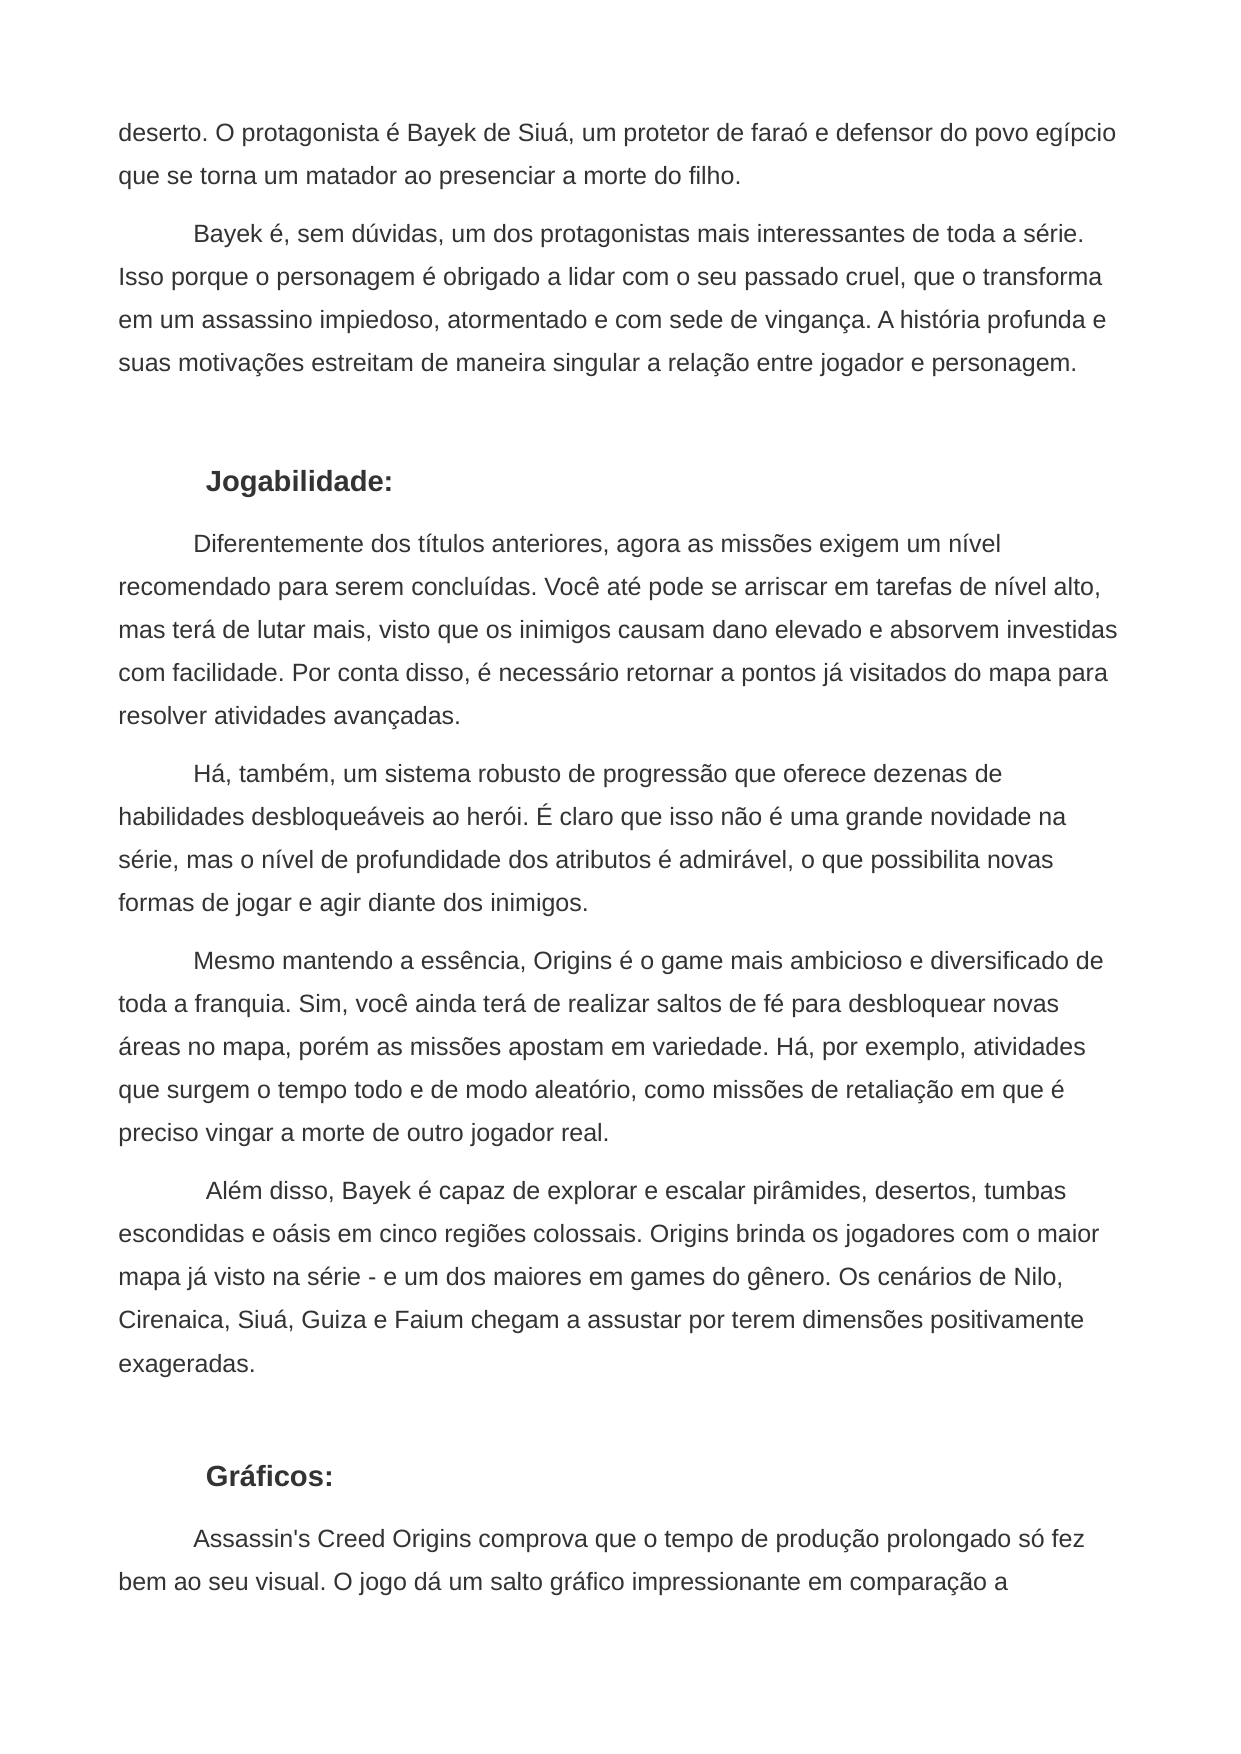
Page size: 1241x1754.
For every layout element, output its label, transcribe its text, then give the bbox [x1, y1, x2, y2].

text deserto. O protagonista é Bayek de Siuá, um protetor de faraó e defensor do povo egípcio que se torna um matador ao presenciar a morte do filho. [118, 118, 1122, 190]
text Além disso, Bayek é capaz de explorar e escalar pirâmides, desertos, tumbas escondidas e oásis em cinco regiões colossais. Origins brinda os jogadores com o maior mapa já visto na série - e um dos maiores em games do gênero. Os cenários de Nilo, Cirenaica, Siuá, Guiza e Faium chegam a assustar por terem dimensões positivamente exageradas. [118, 1176, 1122, 1428]
text Há, também, um sistema robusto de progressão que oferece dezenas de habilidades desbloqueáveis ao herói. É claro que isso não é uma grande novidade na série, mas o nível de profundidade dos atributos é admirável, o que possibilita novas formas de jogar e agir diante dos inimigos. [118, 759, 1122, 917]
text Diferentemente dos títulos anteriores, agora as missões exigem um nível recomendado para serem concluídas. Você até pode se arriscar em tarefas de nível alto, mas terá de lutar mais, visto que os inimigos causam dano elevado e absorvem investidas com facilidade. Por conta disso, é necessário retornar a pontos já visitados do mapa para resolver atividades avançadas. [118, 529, 1122, 730]
text Bayek é, sem dúvidas, um dos protagonistas mais interessantes de toda a série. Isso porque o personagem é obrigado a lidar com o seu passado cruel, que o transforma em um assassino impiedoso, atormentado e com sede de vingança. A história profunda e suas motivações estreitam de maneira singular a relação entre jogador e personagem. [118, 219, 1122, 377]
text Gráficos: [118, 1459, 1122, 1493]
text Jogabilidade: [118, 464, 1122, 497]
text Mesmo mantendo a essência, Origins é o game mais ambicioso e diversificado de toda a franquia. Sim, você ainda terá de realizar saltos de fé para desbloquear novas áreas no mapa, porém as missões apostam em variedade. Há, por exemplo, atividades que surgem o tempo todo e de modo aleatório, como missões de retaliação em que é preciso vingar a morte de outro jogador real. [118, 946, 1122, 1147]
text Assassin's Creed Origins comprova que o tempo de produção prolongado só fez bem ao seu visual. O jogo dá um salto gráfico impressionante em comparação a [118, 1524, 1122, 1596]
